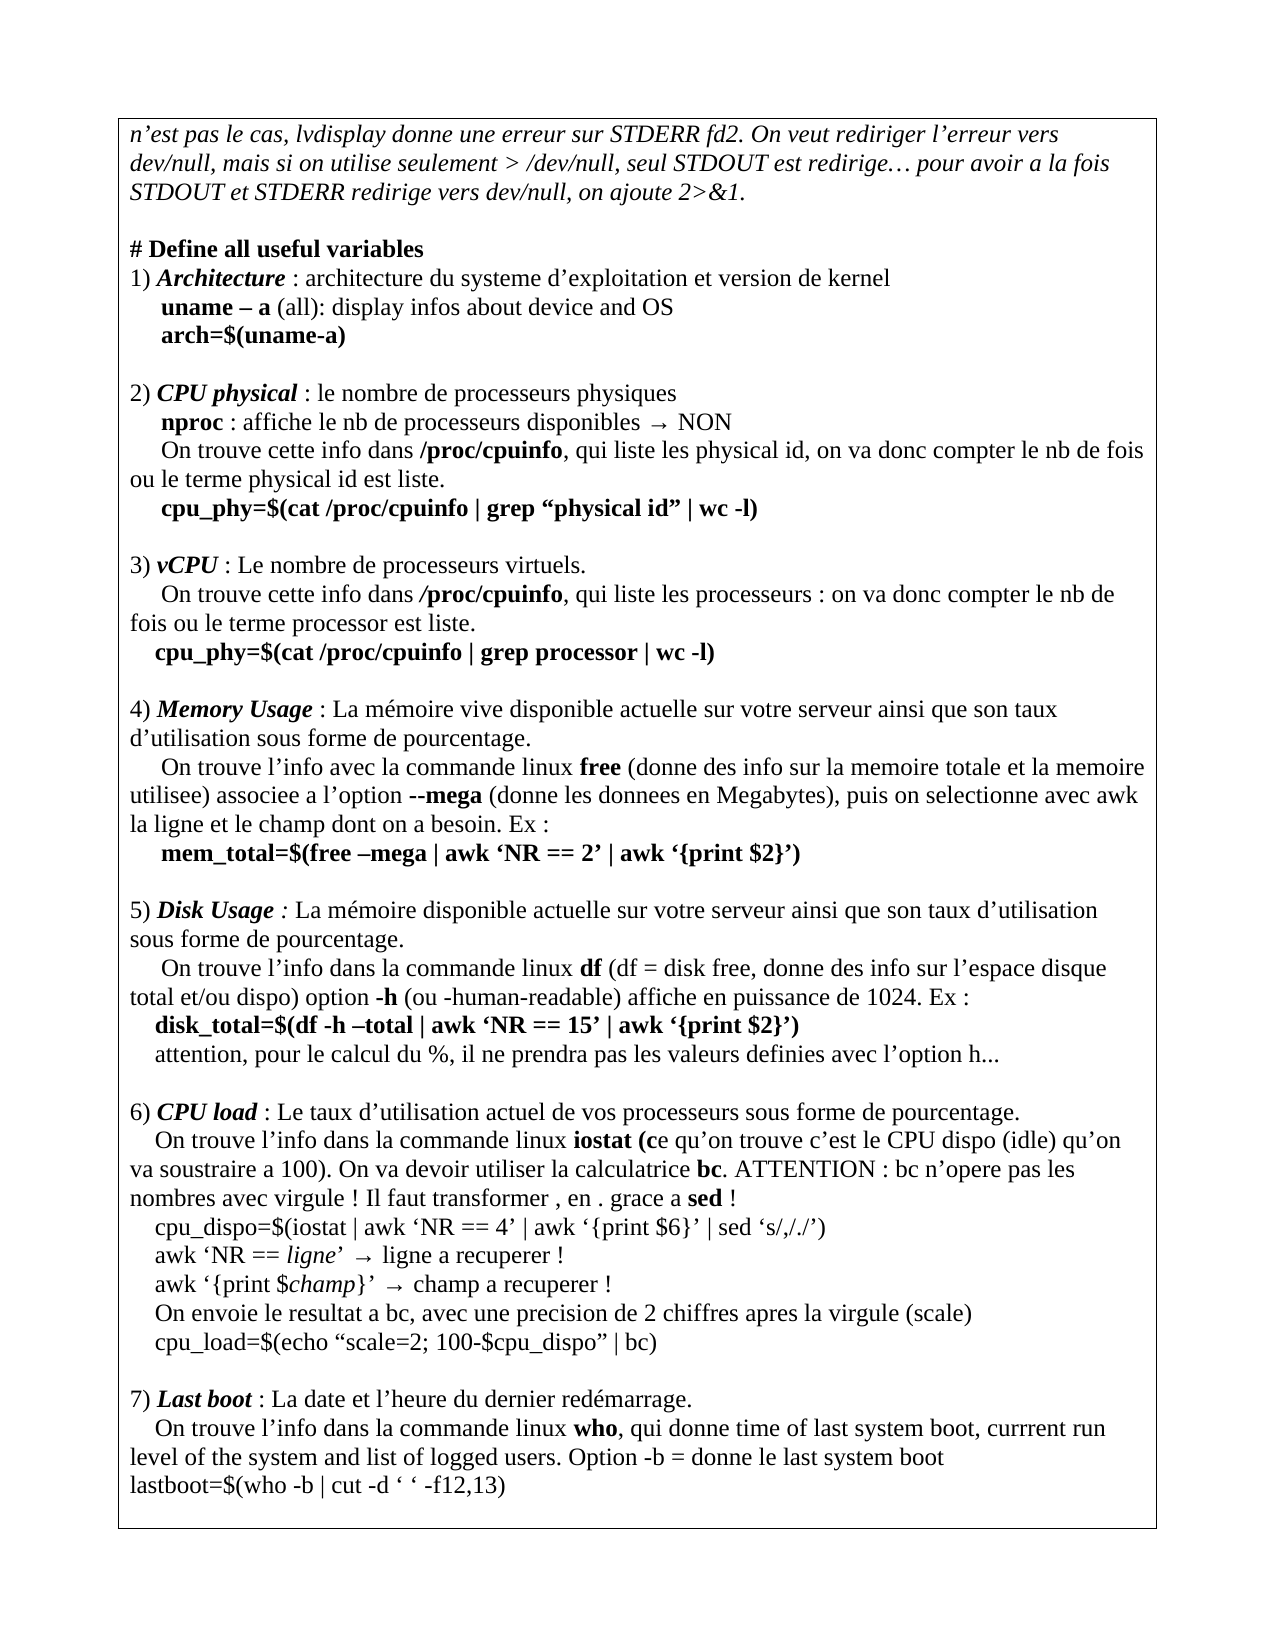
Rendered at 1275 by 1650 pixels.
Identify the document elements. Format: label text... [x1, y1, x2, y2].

table_cell n’est pas le cas, lvdisplay donne une erreur sur STDERR fd2. On veut rediriger l’erreur vers dev/null, mais si on utilise seulement > /dev/null, seul STDOUT est redirige… pour avoir a la fois STDOUT et STDERR redirige vers dev/null, on ajoute 2>&1. # Define all useful variables 1) Architecture : architecture du systeme d’exploitation et version de kernel uname – a (all): display infos about device and OS arch=$(uname-a) 2) CPU physical : le nombre de processeurs physiques nproc : affiche le nb de processeurs disponibles → NON On trouve cette info dans /proc/cpuinfo, qui liste les physical id, on va donc compter le nb de fois ou le terme physical id est liste. cpu_phy=$(cat /proc/cpuinfo | grep “physical id” | wc -l) 3) vCPU : Le nombre de processeurs virtuels. On trouve cette info dans /proc/cpuinfo, qui liste les processeurs : on va donc compter le nb de fois ou le terme processor est liste. cpu_phy=$(cat /proc/cpuinfo | grep processor | wc -l) 4) Memory Usage : La mémoire vive disponible actuelle sur votre serveur ainsi que son taux d’utilisation sous forme de pourcentage. On trouve l’info avec la commande linux free (donne des info sur la memoire totale et la memoire utilisee) associee a l’option --mega (donne les donnees en Megabytes), puis on selectionne avec awk la ligne et le champ dont on a besoin. Ex : mem_total=$(free –mega | awk ‘NR == 2’ | awk ‘{print $2}’) 5) Disk Usage : La mémoire disponible actuelle sur votre serveur ainsi que son taux d’utilisation sous forme de pourcentage. On trouve l’info dans la commande linux df (df = disk free, donne des info sur l’espace disque total et/ou dispo) option -h (ou -human-readable) affiche en puissance de 1024. Ex : disk_total=$(df -h –total | awk ‘NR == 15’ | awk ‘{print $2}’) attention, pour le calcul du %, il ne prendra pas les valeurs definies avec l’option h... 6) CPU load : Le taux d’utilisation actuel de vos processeurs sous forme de pourcentage. On trouve l’info dans la commande linux iostat (ce qu’on trouve c’est le CPU dispo (idle) qu’on va soustraire a 100). On va devoir utiliser la calculatrice bc. ATTENTION : bc n’opere pas les nombres avec virgule ! Il faut transformer , en . grace a sed ! cpu_dispo=$(iostat | awk ‘NR == 4’ | awk ‘{print $6}’ | sed ‘s/,/./’) awk ‘NR == ligne’ → ligne a recuperer ! awk ‘{print $champ}’ → champ a recuperer ! On envoie le resultat a bc, avec une precision de 2 chiffres apres la virgule (scale) cpu_load=$(echo “scale=2; 100-$cpu_dispo” | bc) 7) Last boot : La date et l’heure du dernier redémarrage. On trouve l’info dans la commande linux who, qui donne time of last system boot, currrent run level of the system and list of logged users. Option -b = donne le last system boot lastboot=$(who -b | cut -d ‘ ‘ -f12,13) [119, 119, 1156, 1528]
